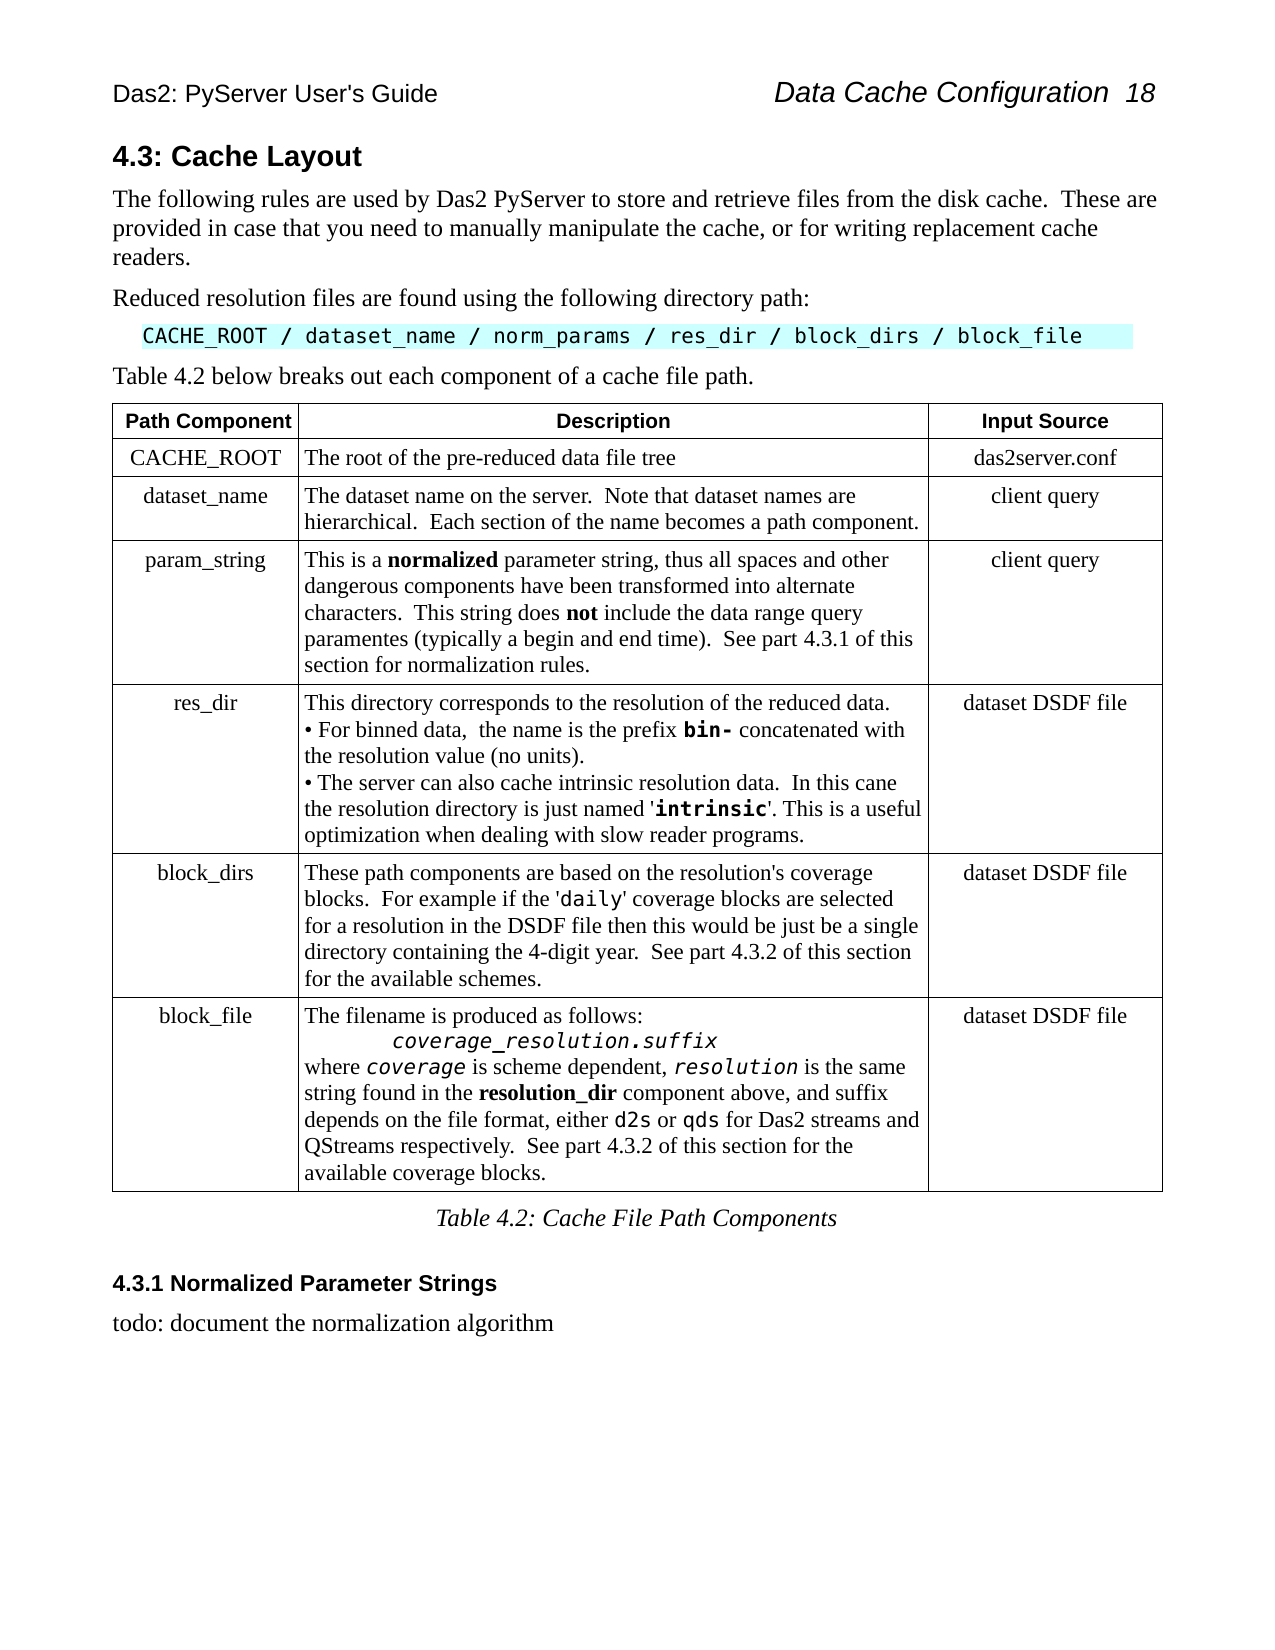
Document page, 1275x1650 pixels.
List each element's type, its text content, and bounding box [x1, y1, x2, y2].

table_header Input Source [929, 404, 1162, 438]
table_cell block_dirs [113, 854, 298, 997]
text Table 4.2 below breaks out each component of a cache file path. [112, 361, 1162, 390]
table_cell param_string [113, 541, 298, 684]
subtitle Cache Layout [112, 138, 1162, 172]
table_cell client query [929, 477, 1162, 540]
text Table 4.2: Cache File Path Components [112, 1203, 1162, 1232]
table_cell res_dir [113, 685, 298, 853]
text todo: document the normalization algorithm [112, 1308, 1162, 1337]
table_cell The root of the pre-reduced data file tree [299, 439, 928, 476]
table_cell dataset DSDF file [929, 854, 1162, 997]
table_cell das2server.conf [929, 439, 1162, 476]
table_cell These path components are based on the resolution's coverage blocks. For example if the 'daily' coverage blocks are selected for a resolution in the DSDF file then this would be just be a single directory containing the 4-digit year. See part 4.3.2 of this section for the available schemes. [299, 854, 928, 997]
subtitle Normalized Parameter Strings [112, 1269, 1162, 1296]
table_cell dataset DSDF file [929, 998, 1162, 1191]
table_cell This is a normalized parameter string, thus all spaces and other dangerous components have been transformed into alternate characters. This string does not include the data range query paramentes (typically a begin and end time). See part 4.3.1 of this section for normalization rules. [299, 541, 928, 684]
text CACHE_ROOT / dataset_name / norm_params / res_dir / block_dirs / block_file [142, 324, 1133, 349]
table_cell CACHE_ROOT [113, 439, 298, 476]
table_cell block_file [113, 998, 298, 1191]
table_cell dataset DSDF file [929, 685, 1162, 853]
text Reduced resolution files are found using the following directory path: [112, 283, 1162, 312]
table_header Path Component [113, 404, 298, 438]
table_cell client query [929, 541, 1162, 684]
table_cell The dataset name on the server. Note that dataset names are hierarchical. Each section of the name becomes a path component. [299, 477, 928, 540]
table_cell The filename is produced as follows: coverage_resolution.suffix where coverage is scheme dependent, resolution is the same string found in the resolution_dir component above, and suffix depends on the file format, either d2s or qds for Das2 streams and QStreams respectively. See part 4.3.2 of this section for the available coverage blocks. [299, 998, 928, 1191]
table_cell dataset_name [113, 477, 298, 540]
table_cell This directory corresponds to the resolution of the reduced data. • For binned data, the name is the prefix bin- concatenated with the resolution value (no units). • The server can also cache intrinsic resolution data. In this cane the resolution directory is just named 'intrinsic'. This is a useful optimization when dealing with slow reader programs. [299, 685, 928, 853]
text The following rules are used by Das2 PyServer to store and retrieve files from the disk cache. These are provided in case that you need to manually manipulate the cache, or for writing replacement cache readers. [112, 184, 1162, 271]
table_header Description [299, 404, 928, 438]
